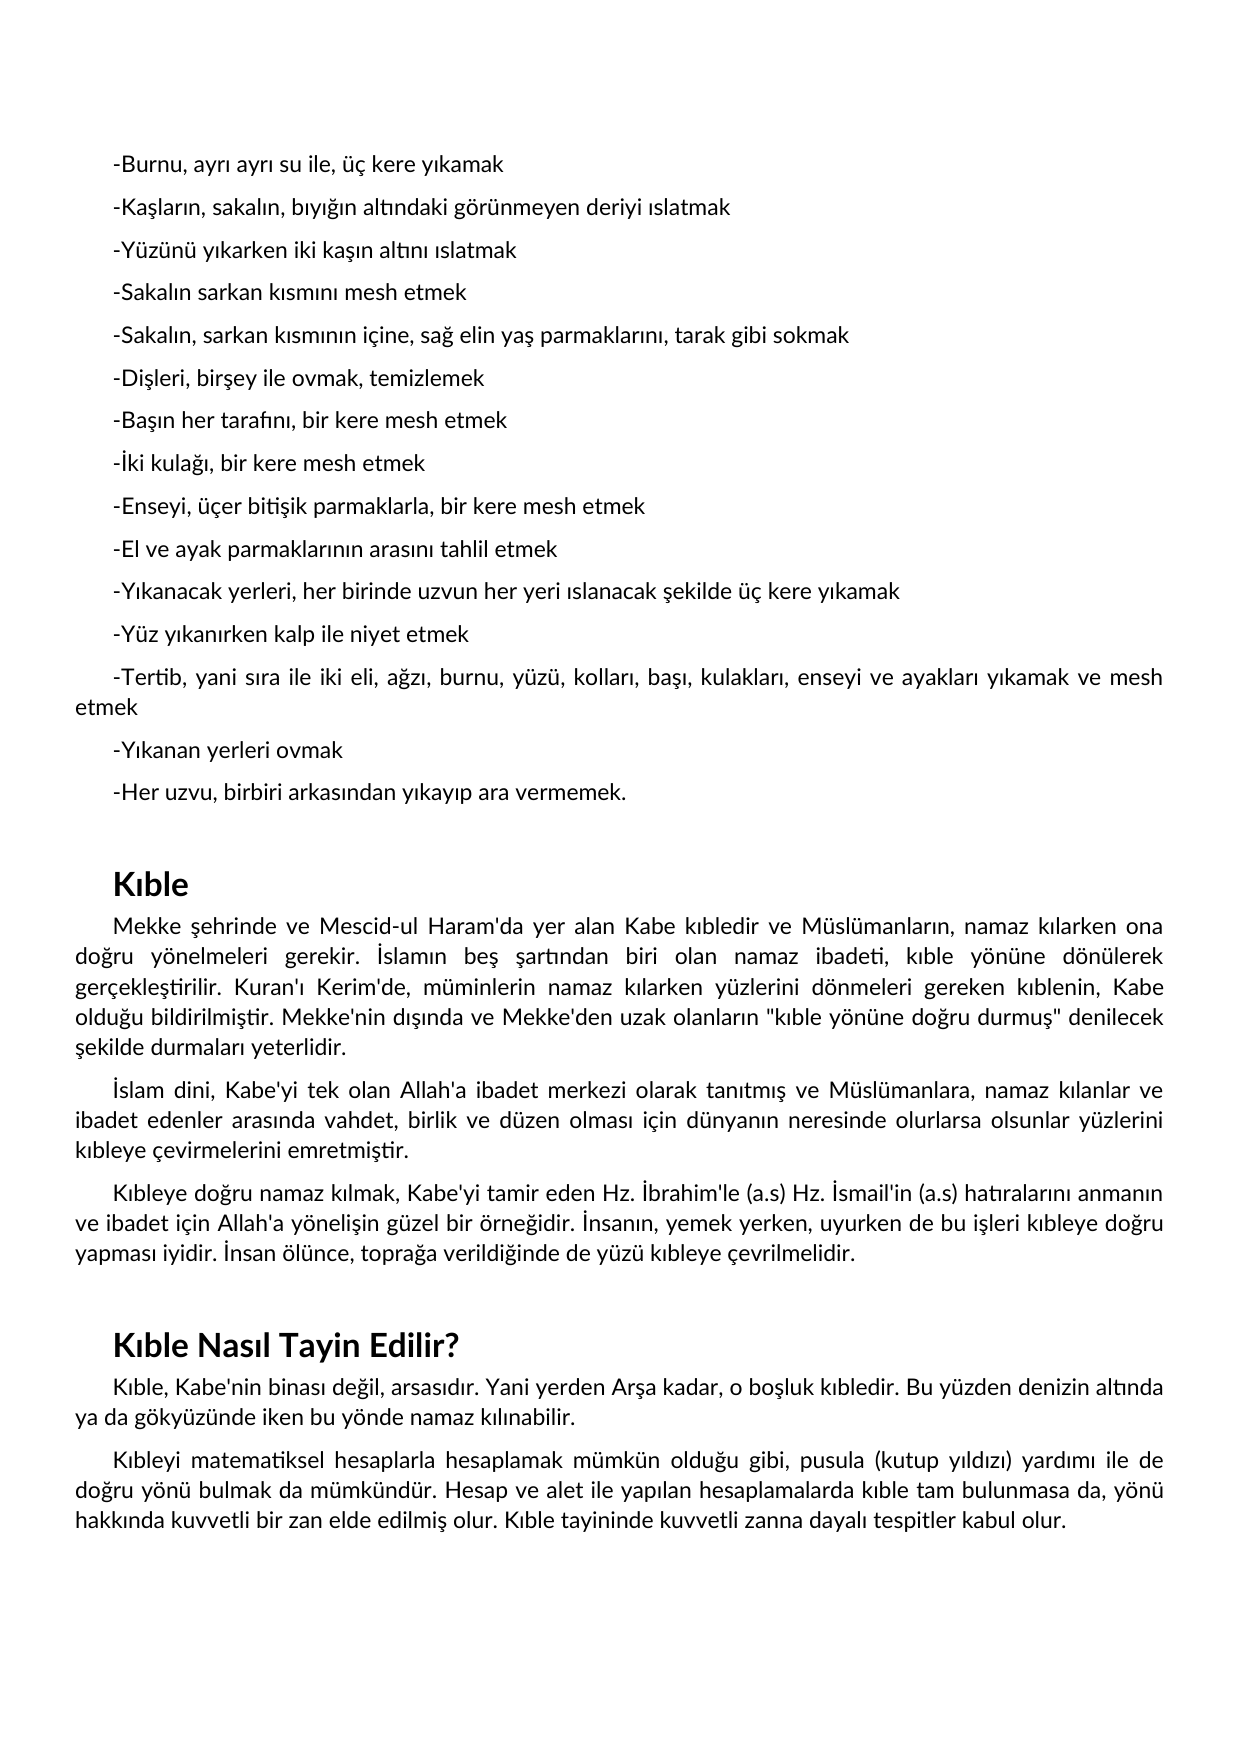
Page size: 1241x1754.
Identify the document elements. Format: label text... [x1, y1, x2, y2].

text Kıbleye doğru namaz kılmak, Kabe'yi tamir eden Hz. İbrahim'le (a.s) Hz. İsmail'in (a.s) hatıralarını anmanın ve ibadet için Allah'a yönelişin güzel bir örneğidir. İnsanın, yemek yerken, uyurken de bu işleri kıbleye doğru yapması iyidir. İnsan ölünce, toprağa verildiğinde de yüzü kıbleye çevrilmelidir. [75, 1178, 1165, 1266]
text Mekke şehrinde ve Mescid-ul Haram'da yer alan Kabe kıbledir ve Müslümanların, namaz kılarken ona doğru yönelmeleri gerekir. İslamın beş şartından biri olan namaz ibadeti, kıble yönüne dönülerek gerçekleştirilir. Kuran'ı Kerim'de, müminlerin namaz kılarken yüzlerini dönmeleri gereken kıblenin, Kabe olduğu bildirilmiştir. Mekke'nin dışında ve Mekke'den uzak olanların "kıble yönüne doğru durmuş" denilecek şekilde durmaları yeterlidir. [75, 912, 1165, 1060]
text -Enseyi, üçer bitişik parmaklarla, bir kere mesh etmek [75, 492, 1165, 519]
text -Yıkanan yerleri ovmak [75, 735, 1165, 763]
text -El ve ayak parmaklarının arasını tahlil etmek [75, 534, 1165, 562]
subtitle Kıble Nasıl Tayin Edilir? [112, 1324, 1165, 1364]
text -Dişleri, birşey ile ovmak, temizlemek [75, 363, 1165, 391]
text -Sakalın, sarkan kısmının içine, sağ elin yaş parmaklarını, tarak gibi sokmak [75, 321, 1165, 348]
text -İki kulağı, bir kere mesh etmek [75, 449, 1165, 476]
text -Yıkanacak yerleri, her birinde uzvun her yeri ıslanacak şekilde üç kere yıkamak [75, 577, 1165, 604]
text -Yüzünü yıkarken iki kaşın altını ıslatmak [75, 235, 1165, 263]
text -Kaşların, sakalın, bıyığın altındaki görünmeyen deriyi ıslatmak [75, 193, 1165, 220]
text -Burnu, ayrı ayrı su ile, üç kere yıkamak [75, 150, 1165, 177]
text Kıble, Kabe'nin binası değil, arsasıdır. Yani yerden Arşa kadar, o boşluk kıbledir. Bu yüzden denizin altında ya da gökyüzünde iken bu yönde namaz kılınabilir. [75, 1373, 1165, 1430]
text -Sakalın sarkan kısmını mesh etmek [75, 278, 1165, 306]
text -Başın her tarafını, bir kere mesh etmek [75, 406, 1165, 434]
text Kıbleyi matematiksel hesaplarla hesaplamak mümkün olduğu gibi, pusula (kutup yıldızı) yardımı ile de doğru yönü bulmak da mümkündür. Hesap ve alet ile yapılan hesaplamalarda kıble tam bulunmasa da, yönü hakkında kuvvetli bir zan elde edilmiş olur. Kıble tayininde kuvvetli zanna dayalı tespitler kabul olur. [75, 1446, 1165, 1533]
text -Yüz yıkanırken kalp ile niyet etmek [75, 620, 1165, 647]
text İslam dini, Kabe'yi tek olan Allah'a ibadet merkezi olarak tanıtmış ve Müslümanlara, namaz kılanlar ve ibadet edenler arasında vahdet, birlik ve düzen olması için dünyanın neresinde olurlarsa olsunlar yüzlerini kıbleye çevirmelerini emretmiştir. [75, 1075, 1165, 1163]
text -Her uzvu, birbiri arkasından yıkayıp ara vermemek. [75, 778, 1165, 806]
subtitle Kıble [112, 863, 1165, 903]
text -Tertib, yani sıra ile iki eli, ağzı, burnu, yüzü, kolları, başı, kulakları, enseyi ve ayakları yıkamak ve mesh etmek [75, 662, 1165, 720]
